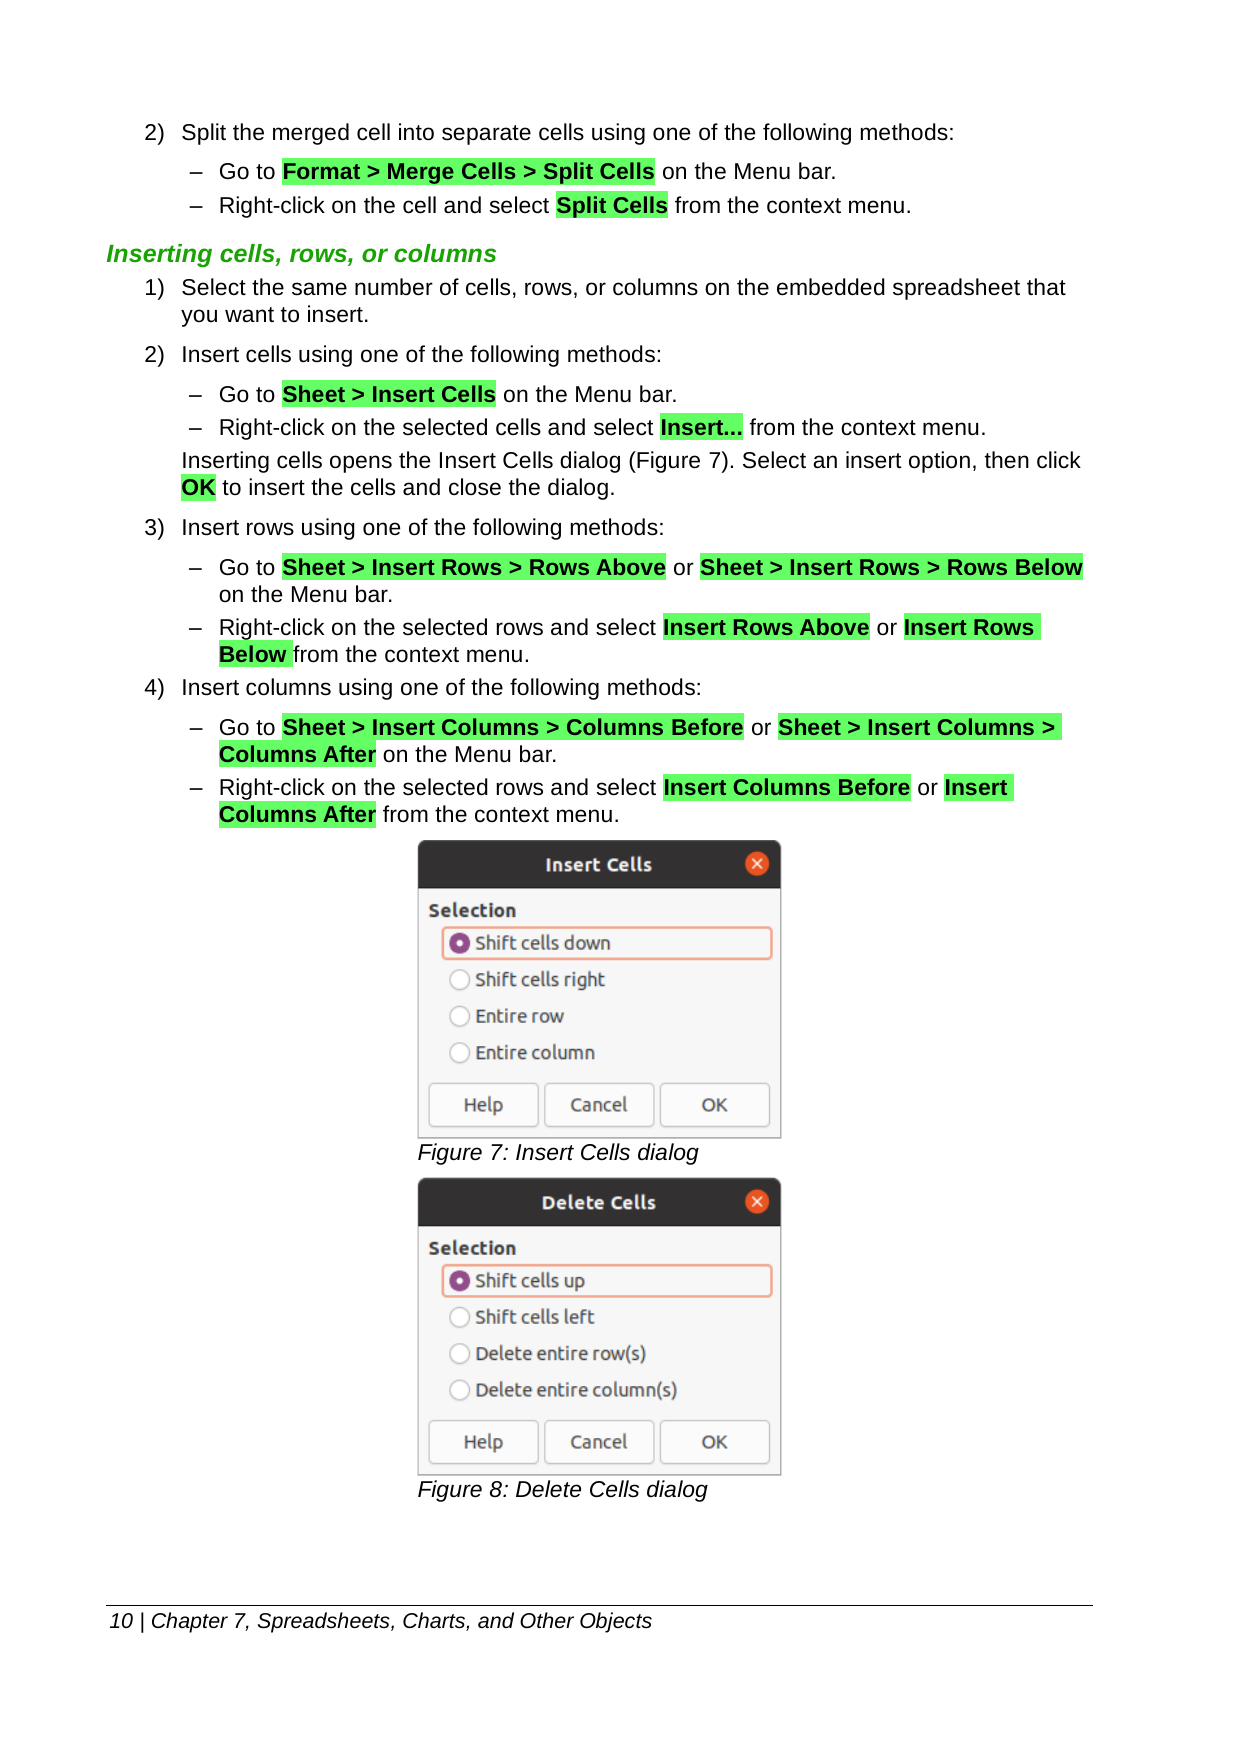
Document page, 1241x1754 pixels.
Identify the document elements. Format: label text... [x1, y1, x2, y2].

list Right-click on the selected rows and select Insert Rows Above or Insert Rows Below from the context menu. [189, 613, 1093, 667]
list Right-click on the cell and select Split Cells from the context menu. [668, 191, 1093, 218]
picture [417, 840, 782, 1139]
list Right-click on the selected cells and select Insert... from the context menu. [743, 413, 1093, 440]
list Split the merged cell into separate cells using one of the following methods: [164, 118, 1093, 145]
list Go to Sheet > Insert Cells on the Menu bar. [189, 380, 282, 407]
list Go to Sheet > Insert Rows > Rows Above or Sheet > Insert Rows > Rows Below on the Menu bar. [189, 553, 1093, 607]
list Insert rows using one of the following methods: [164, 513, 1093, 540]
text Figure 8: Delete Cells dialog [417, 1476, 782, 1503]
list Go to Sheet > Insert Columns > Columns Before or Sheet > Insert Columns > Columns After on the Menu bar. [189, 713, 282, 767]
list Go to Format > Merge Cells > Split Cells on the Menu bar. [189, 158, 282, 185]
list Right-click on the cell and select Split Cells from the context menu. [189, 191, 556, 218]
list Insert cells using one of the following methods: [164, 340, 1093, 367]
subtitle Inserting cells, rows, or columns [106, 239, 1093, 268]
list Go to Sheet > Insert Cells on the Menu bar. [496, 380, 1093, 407]
list Go to Sheet > Insert Columns > Columns Before or Sheet > Insert Columns > Columns After on the Menu bar. [376, 713, 1093, 767]
list Right-click on the selected cells and select Insert... from the context menu. [189, 413, 660, 440]
list Select the same number of cells, rows, or columns on the embedded spreadsheet that you want to insert. [164, 274, 1093, 328]
list Go to Format > Merge Cells > Split Cells on the Menu bar. [655, 158, 1093, 185]
list Insert columns using one of the following methods: [164, 674, 1093, 701]
picture [417, 1177, 782, 1476]
text Figure 7: Insert Cells dialog [417, 1139, 782, 1165]
list Inserting cells opens the Insert Cells dialog (Figure 7). Select an insert option, then click OK to insert the cells and close the dialog. [181, 447, 1093, 501]
list Right-click on the selected rows and select Insert Columns Before or Insert Columns After from the context menu. [189, 774, 1093, 828]
